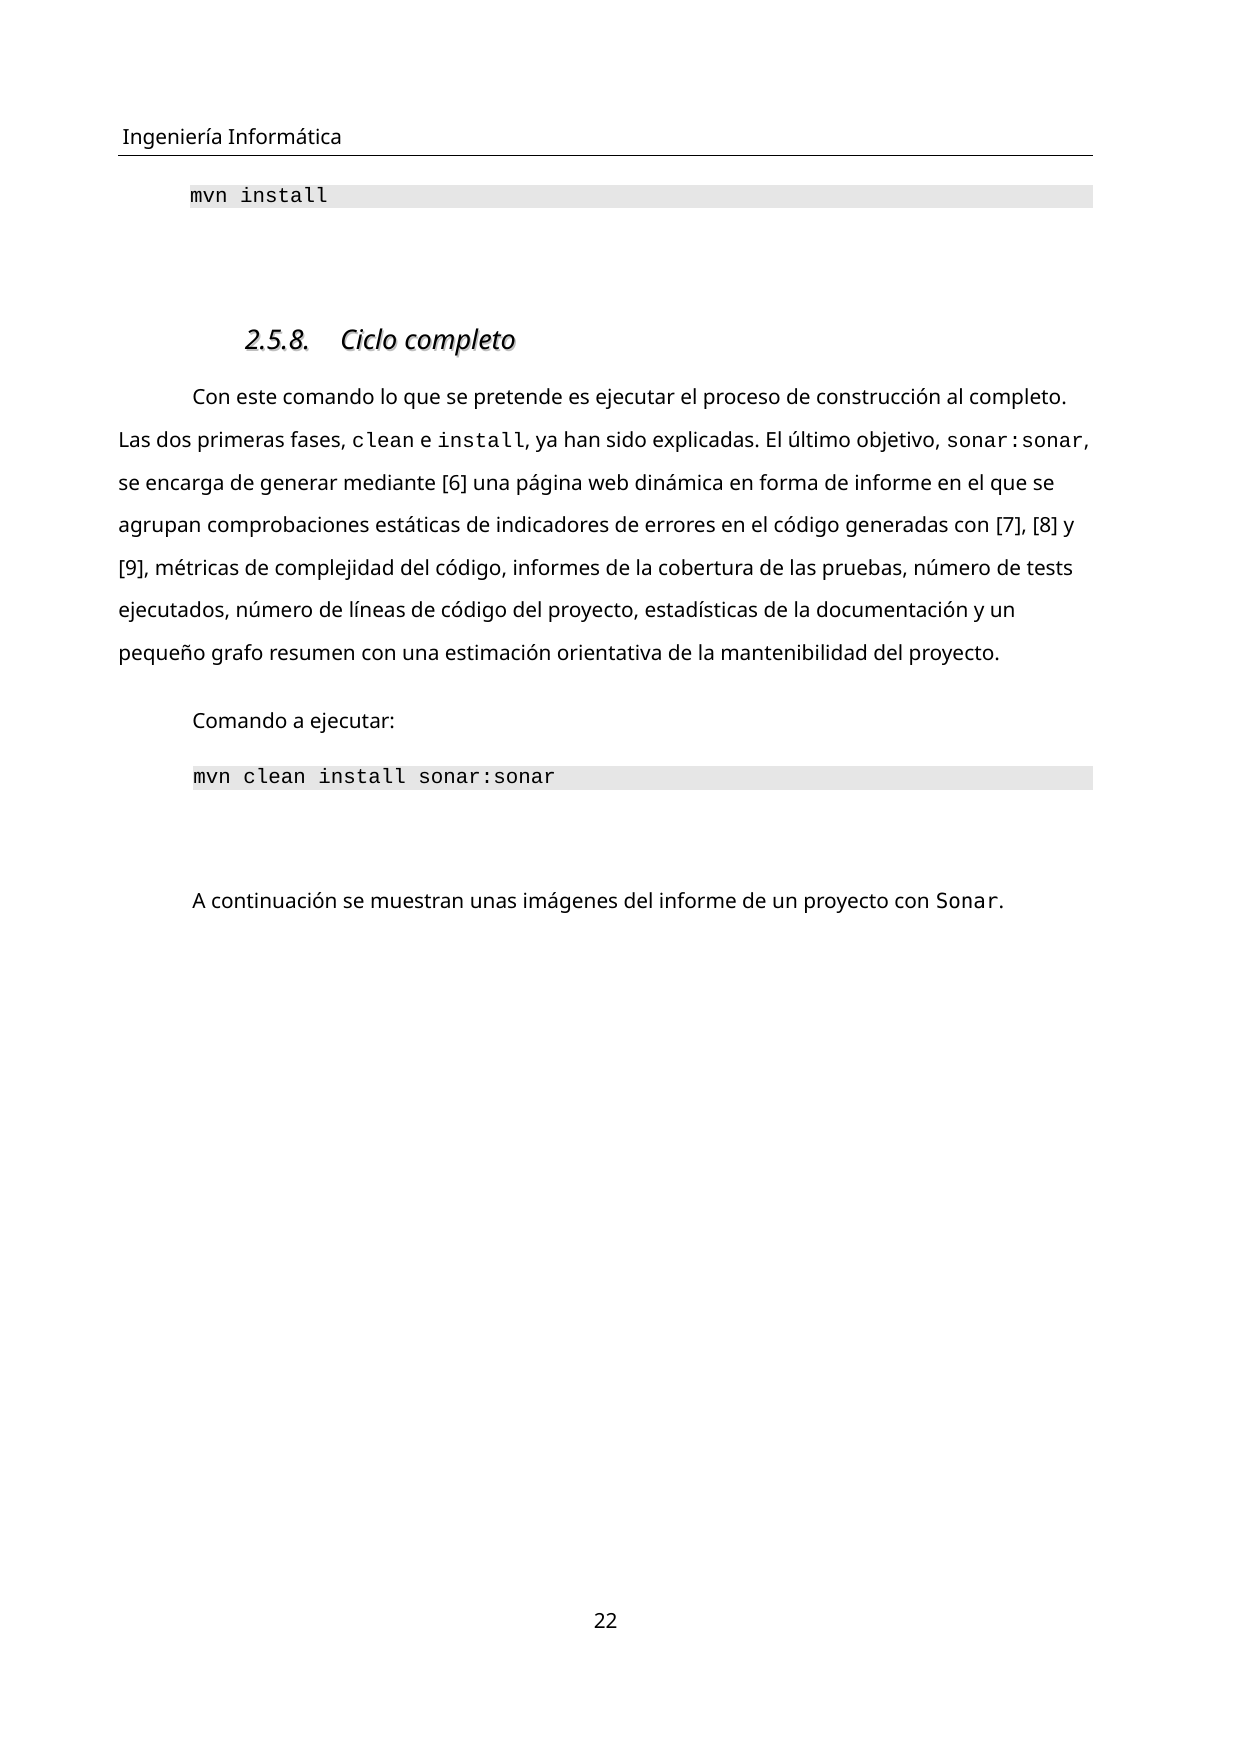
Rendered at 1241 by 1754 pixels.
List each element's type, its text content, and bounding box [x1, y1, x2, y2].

text mvn clean install sonar:sonar [193, 766, 1093, 790]
text A continuación se muestran unas imágenes del informe de un proyecto con Sonar. [118, 886, 1093, 914]
text Comando a ejecutar: [118, 706, 1093, 734]
text Con este comando lo que se pretende es ejecutar el proceso de construcción al completo. Las dos primeras fases, clean e install, ya han sido explicadas. El último objetivo, sonar:sonar, se encarga de generar mediante [6] una página web dinámica en forma de informe en el que se agrupan comprobaciones estáticas de indicadores de errores en el código generadas con [7], [8] y [9], métricas de complejidad del código, informes de la cobertura de las pruebas, número de tests ejecutados, número de líneas de código del proyecto, estadísticas de la documentación y un pequeño grafo resumen con una estimación orientativa de la mantenibilidad del proyecto. [118, 382, 1093, 667]
subtitle Ciclo completo [310, 321, 1093, 357]
text mvn install [190, 185, 1093, 208]
